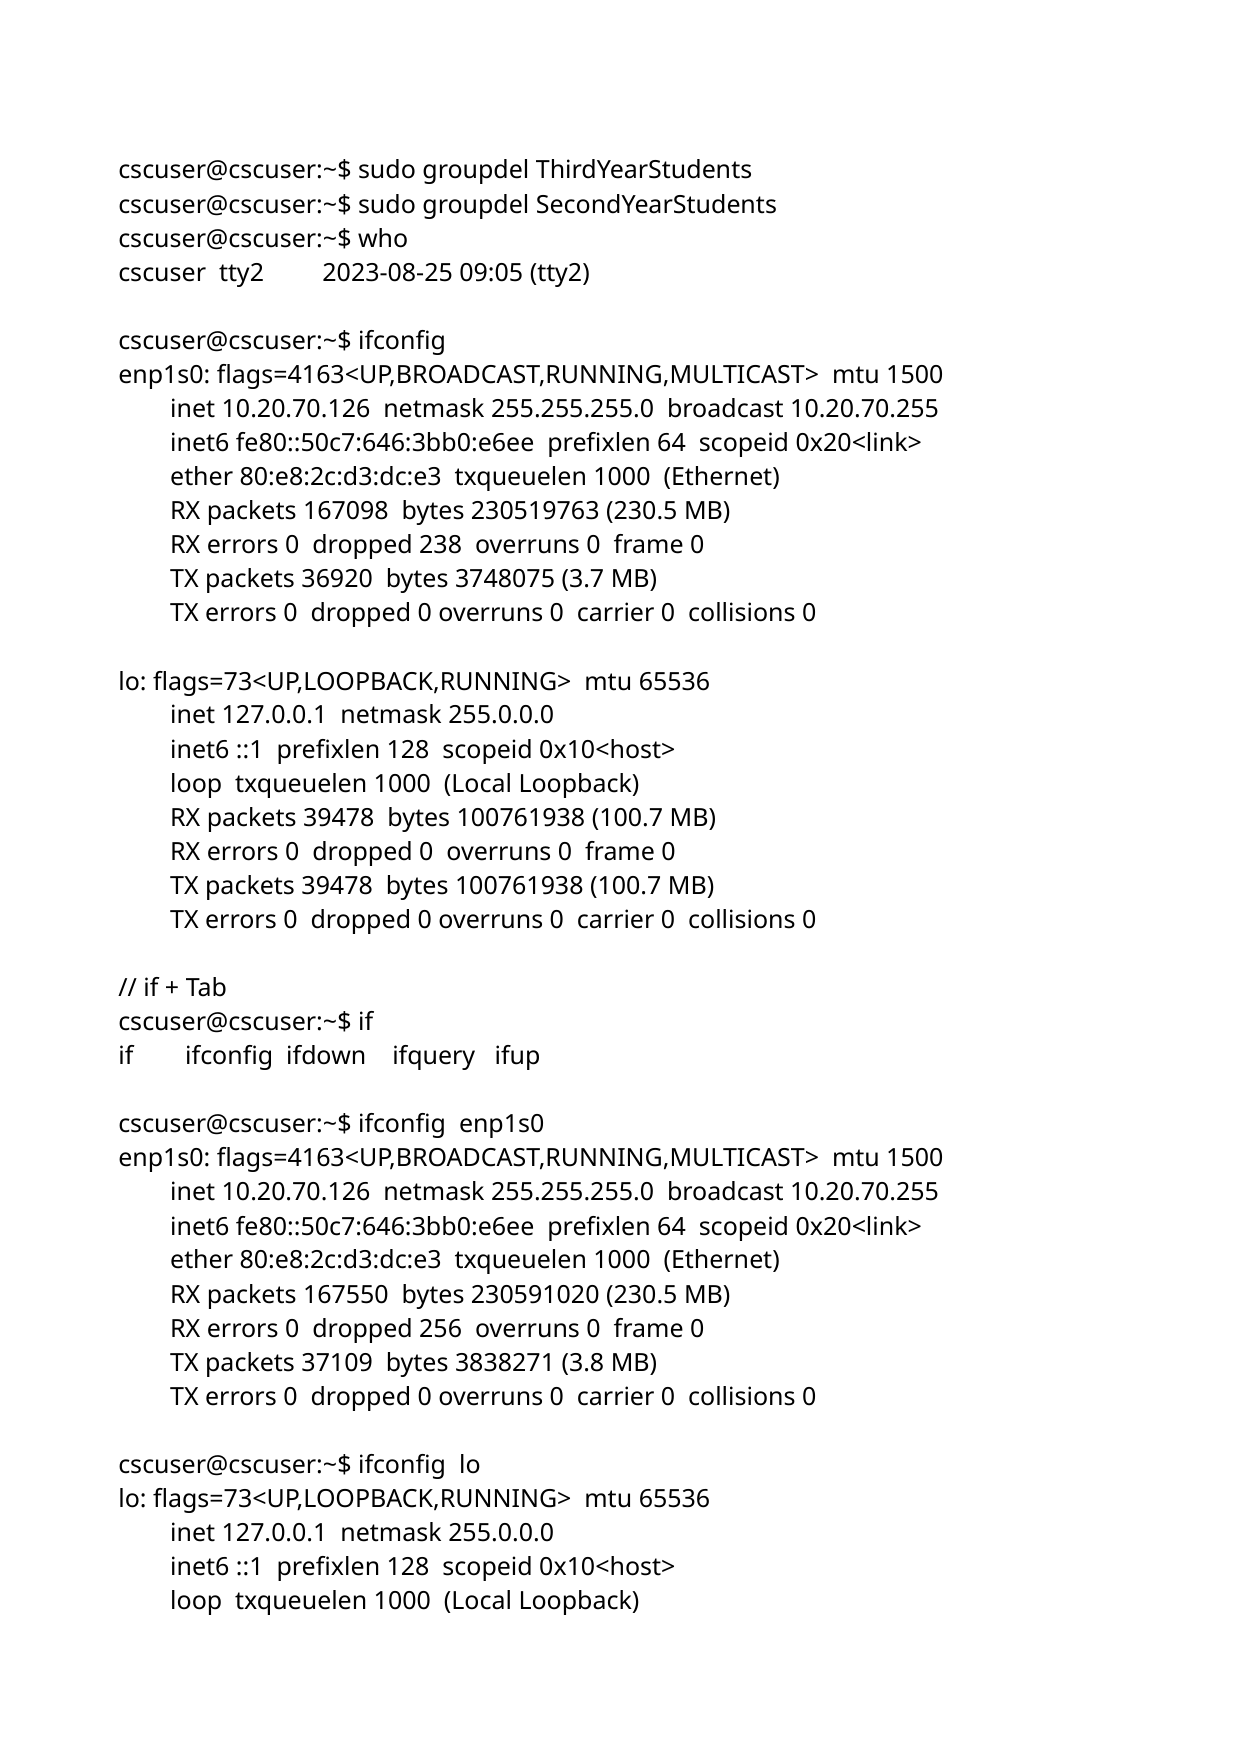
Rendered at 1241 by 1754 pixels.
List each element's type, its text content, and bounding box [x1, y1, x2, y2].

text inet6 fe80::50c7:646:3bb0:e6ee prefixlen 64 scopeid 0x20<link> [118, 425, 1122, 459]
text TX packets 37109 bytes 3838271 (3.8 MB) [118, 1344, 1122, 1378]
text inet 10.20.70.126 netmask 255.255.255.0 broadcast 10.20.70.255 [118, 391, 1122, 425]
text loop txqueuelen 1000 (Local Loopback) [118, 765, 1122, 799]
text cscuser@cscuser:~$ ifconfig [118, 322, 1122, 357]
text TX errors 0 dropped 0 overruns 0 carrier 0 collisions 0 [118, 595, 1122, 629]
text loop txqueuelen 1000 (Local Loopback) [118, 1583, 1122, 1617]
text inet6 ::1 prefixlen 128 scopeid 0x10<host> [118, 1549, 1122, 1583]
text inet 127.0.0.1 netmask 255.0.0.0 [118, 697, 1122, 731]
text TX packets 39478 bytes 100761938 (100.7 MB) [118, 867, 1122, 902]
text RX packets 39478 bytes 100761938 (100.7 MB) [118, 799, 1122, 833]
text lo: flags=73<UP,LOOPBACK,RUNNING> mtu 65536 [118, 1481, 1122, 1515]
text enp1s0: flags=4163<UP,BROADCAST,RUNNING,MULTICAST> mtu 1500 [118, 1140, 1122, 1174]
text inet6 ::1 prefixlen 128 scopeid 0x10<host> [118, 731, 1122, 765]
text ether 80:e8:2c:d3:dc:e3 txqueuelen 1000 (Ethernet) [118, 1242, 1122, 1276]
text ether 80:e8:2c:d3:dc:e3 txqueuelen 1000 (Ethernet) [118, 459, 1122, 493]
text TX errors 0 dropped 0 overruns 0 carrier 0 collisions 0 [118, 1378, 1122, 1412]
text RX errors 0 dropped 238 overruns 0 frame 0 [118, 527, 1122, 561]
text TX packets 36920 bytes 3748075 (3.7 MB) [118, 561, 1122, 595]
text // if + Tab [118, 970, 1122, 1004]
text enp1s0: flags=4163<UP,BROADCAST,RUNNING,MULTICAST> mtu 1500 [118, 357, 1122, 391]
text cscuser@cscuser:~$ sudo groupdel ThirdYearStudents [118, 152, 1122, 186]
text if ifconfig ifdown ifquery ifup [118, 1038, 1122, 1072]
text cscuser@cscuser:~$ ifconfig lo [118, 1447, 1122, 1481]
text inet6 fe80::50c7:646:3bb0:e6ee prefixlen 64 scopeid 0x20<link> [118, 1208, 1122, 1242]
text cscuser@cscuser:~$ who [118, 220, 1122, 254]
text cscuser@cscuser:~$ sudo groupdel SecondYearStudents [118, 186, 1122, 220]
text TX errors 0 dropped 0 overruns 0 carrier 0 collisions 0 [118, 902, 1122, 936]
text cscuser@cscuser:~$ if [118, 1004, 1122, 1038]
text RX errors 0 dropped 0 overruns 0 frame 0 [118, 833, 1122, 867]
text inet 10.20.70.126 netmask 255.255.255.0 broadcast 10.20.70.255 [118, 1174, 1122, 1208]
text RX errors 0 dropped 256 overruns 0 frame 0 [118, 1310, 1122, 1344]
text cscuser tty2 2023-08-25 09:05 (tty2) [118, 254, 1122, 288]
text inet 127.0.0.1 netmask 255.0.0.0 [118, 1515, 1122, 1549]
text lo: flags=73<UP,LOOPBACK,RUNNING> mtu 65536 [118, 663, 1122, 697]
text RX packets 167098 bytes 230519763 (230.5 MB) [118, 493, 1122, 527]
text RX packets 167550 bytes 230591020 (230.5 MB) [118, 1276, 1122, 1310]
text cscuser@cscuser:~$ ifconfig enp1s0 [118, 1106, 1122, 1140]
